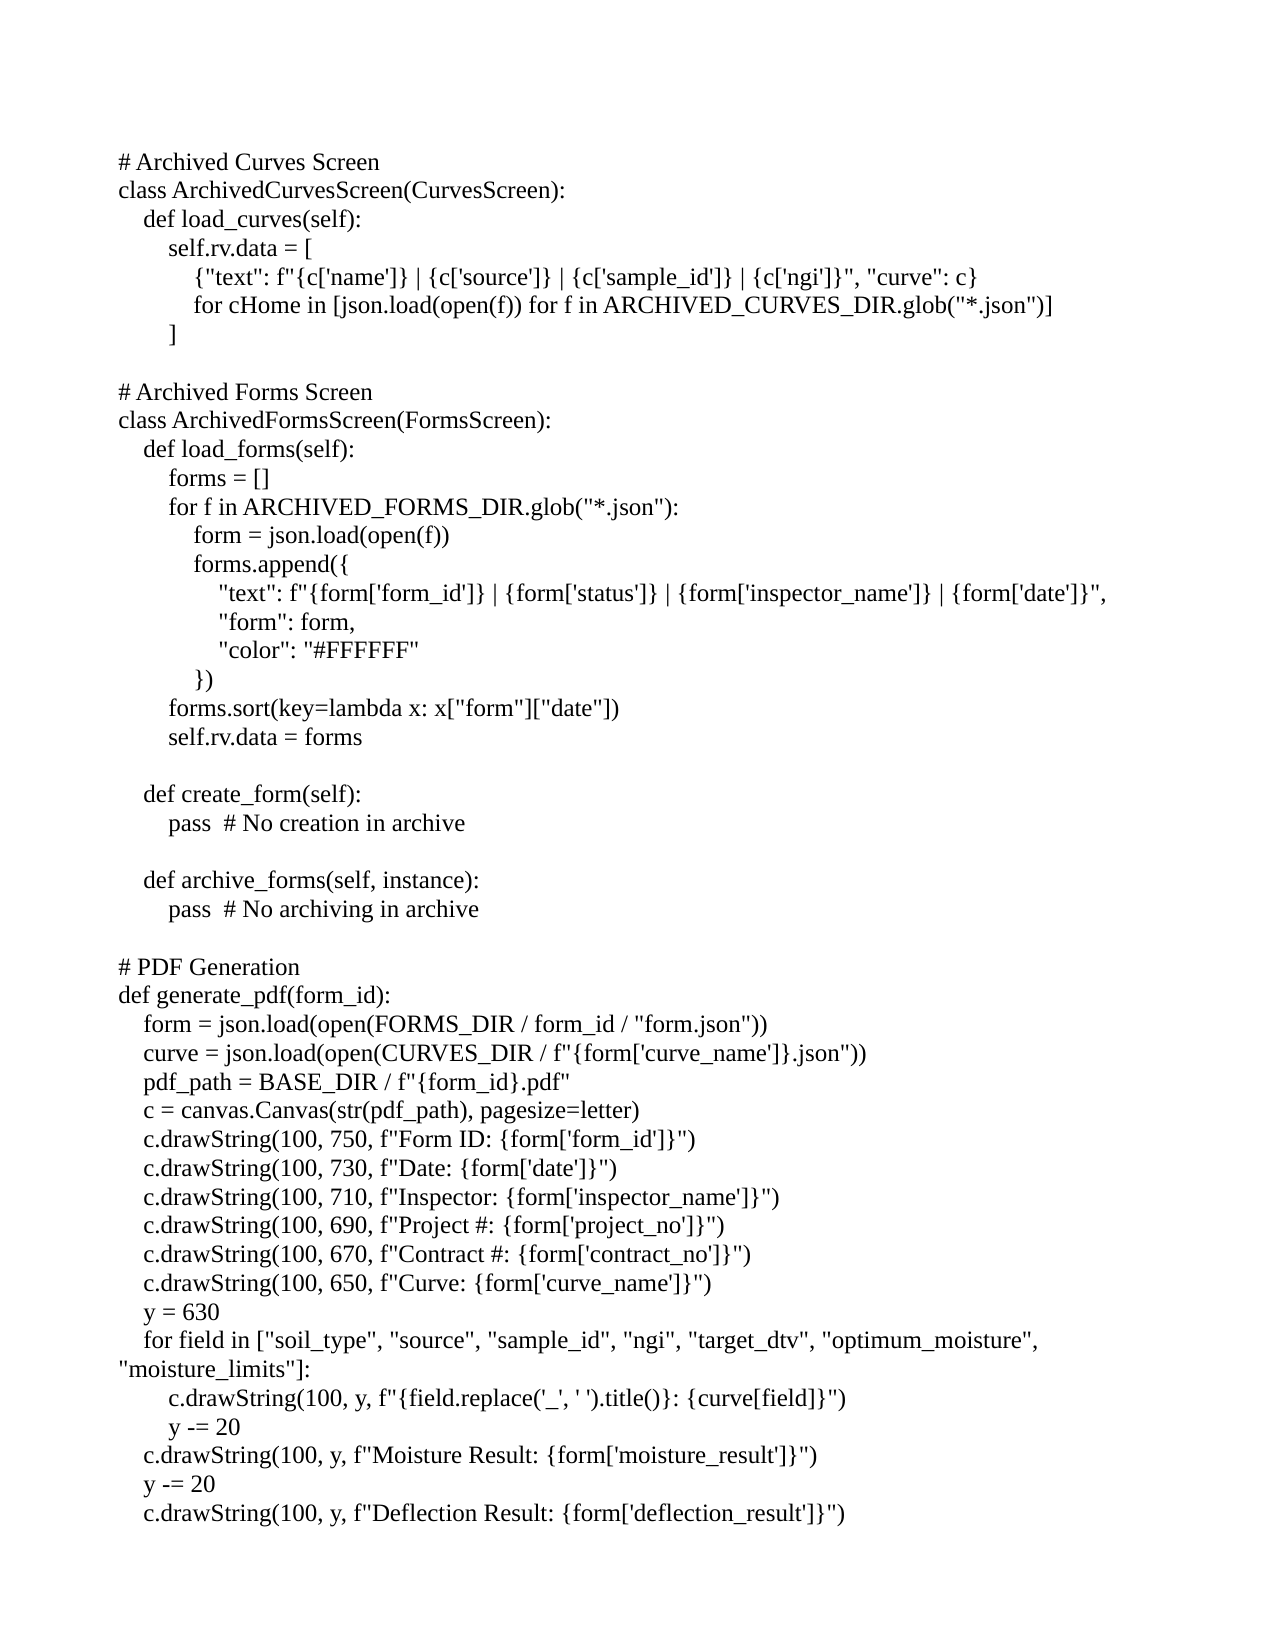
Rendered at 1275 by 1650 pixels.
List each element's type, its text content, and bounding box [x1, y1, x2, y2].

text pass # No archiving in archive [118, 894, 1157, 923]
text pdf_path = BASE_DIR / f"{form_id}.pdf" [118, 1067, 1157, 1096]
text y = 630 [118, 1297, 1157, 1326]
text c.drawString(100, 690, f"Project #: {form['project_no']}") [118, 1211, 1157, 1239]
text c.drawString(100, y, f"Moisture Result: {form['moisture_result']}") [118, 1441, 1157, 1469]
text form = json.load(open(FORMS_DIR / form_id / "form.json")) [118, 1009, 1157, 1038]
text forms.sort(key=lambda x: x["form"]["date"]) [118, 693, 1157, 722]
text self.rv.data = [ [118, 233, 1157, 262]
text c.drawString(100, 750, f"Form ID: {form['form_id']}") [118, 1124, 1157, 1153]
text def archive_forms(self, instance): [118, 866, 1157, 894]
text ] [118, 319, 1157, 348]
text c.drawString(100, 670, f"Contract #: {form['contract_no']}") [118, 1239, 1157, 1268]
text def load_forms(self): [118, 434, 1157, 463]
text self.rv.data = forms [118, 722, 1157, 751]
text pass # No creation in archive [118, 808, 1157, 837]
text form = json.load(open(f)) [118, 521, 1157, 549]
text "form": form, [118, 607, 1157, 636]
text def create_form(self): [118, 779, 1157, 808]
text c = canvas.Canvas(str(pdf_path), pagesize=letter) [118, 1096, 1157, 1124]
text curve = json.load(open(CURVES_DIR / f"{form['curve_name']}.json")) [118, 1038, 1157, 1067]
text "text": f"{form['form_id']} | {form['status']} | {form['inspector_name']} | {form['date']}", [118, 578, 1157, 607]
text # Archived Curves Screen [118, 147, 1157, 176]
text y -= 20 [118, 1469, 1157, 1498]
text def load_curves(self): [118, 204, 1157, 233]
text {"text": f"{c['name']} | {c['source']} | {c['sample_id']} | {c['ngi']}", "curve": c} [118, 262, 1157, 291]
text # Archived Forms Screen [118, 377, 1157, 406]
text def generate_pdf(form_id): [118, 981, 1157, 1009]
text forms.append({ [118, 549, 1157, 578]
text }) [118, 664, 1157, 693]
text c.drawString(100, y, f"Deflection Result: {form['deflection_result']}") [118, 1498, 1157, 1527]
text forms = [] [118, 463, 1157, 492]
text c.drawString(100, 710, f"Inspector: {form['inspector_name']}") [118, 1182, 1157, 1211]
text for field in ["soil_type", "source", "sample_id", "ngi", "target_dtv", "optimum_moisture", "moisture_limits"]: [118, 1326, 1157, 1383]
text class ArchivedFormsScreen(FormsScreen): [118, 406, 1157, 434]
text for cHome in [json.load(open(f)) for f in ARCHIVED_CURVES_DIR.glob("*.json")] [118, 291, 1157, 319]
text "color": "#FFFFFF" [118, 636, 1157, 664]
text # PDF Generation [118, 952, 1157, 981]
text c.drawString(100, y, f"{field.replace('_', ' ').title()}: {curve[field]}") [118, 1383, 1157, 1412]
text c.drawString(100, 730, f"Date: {form['date']}") [118, 1153, 1157, 1182]
text class ArchivedCurvesScreen(CurvesScreen): [118, 176, 1157, 204]
text y -= 20 [118, 1412, 1157, 1441]
text for f in ARCHIVED_FORMS_DIR.glob("*.json"): [118, 492, 1157, 521]
text c.drawString(100, 650, f"Curve: {form['curve_name']}") [118, 1268, 1157, 1297]
